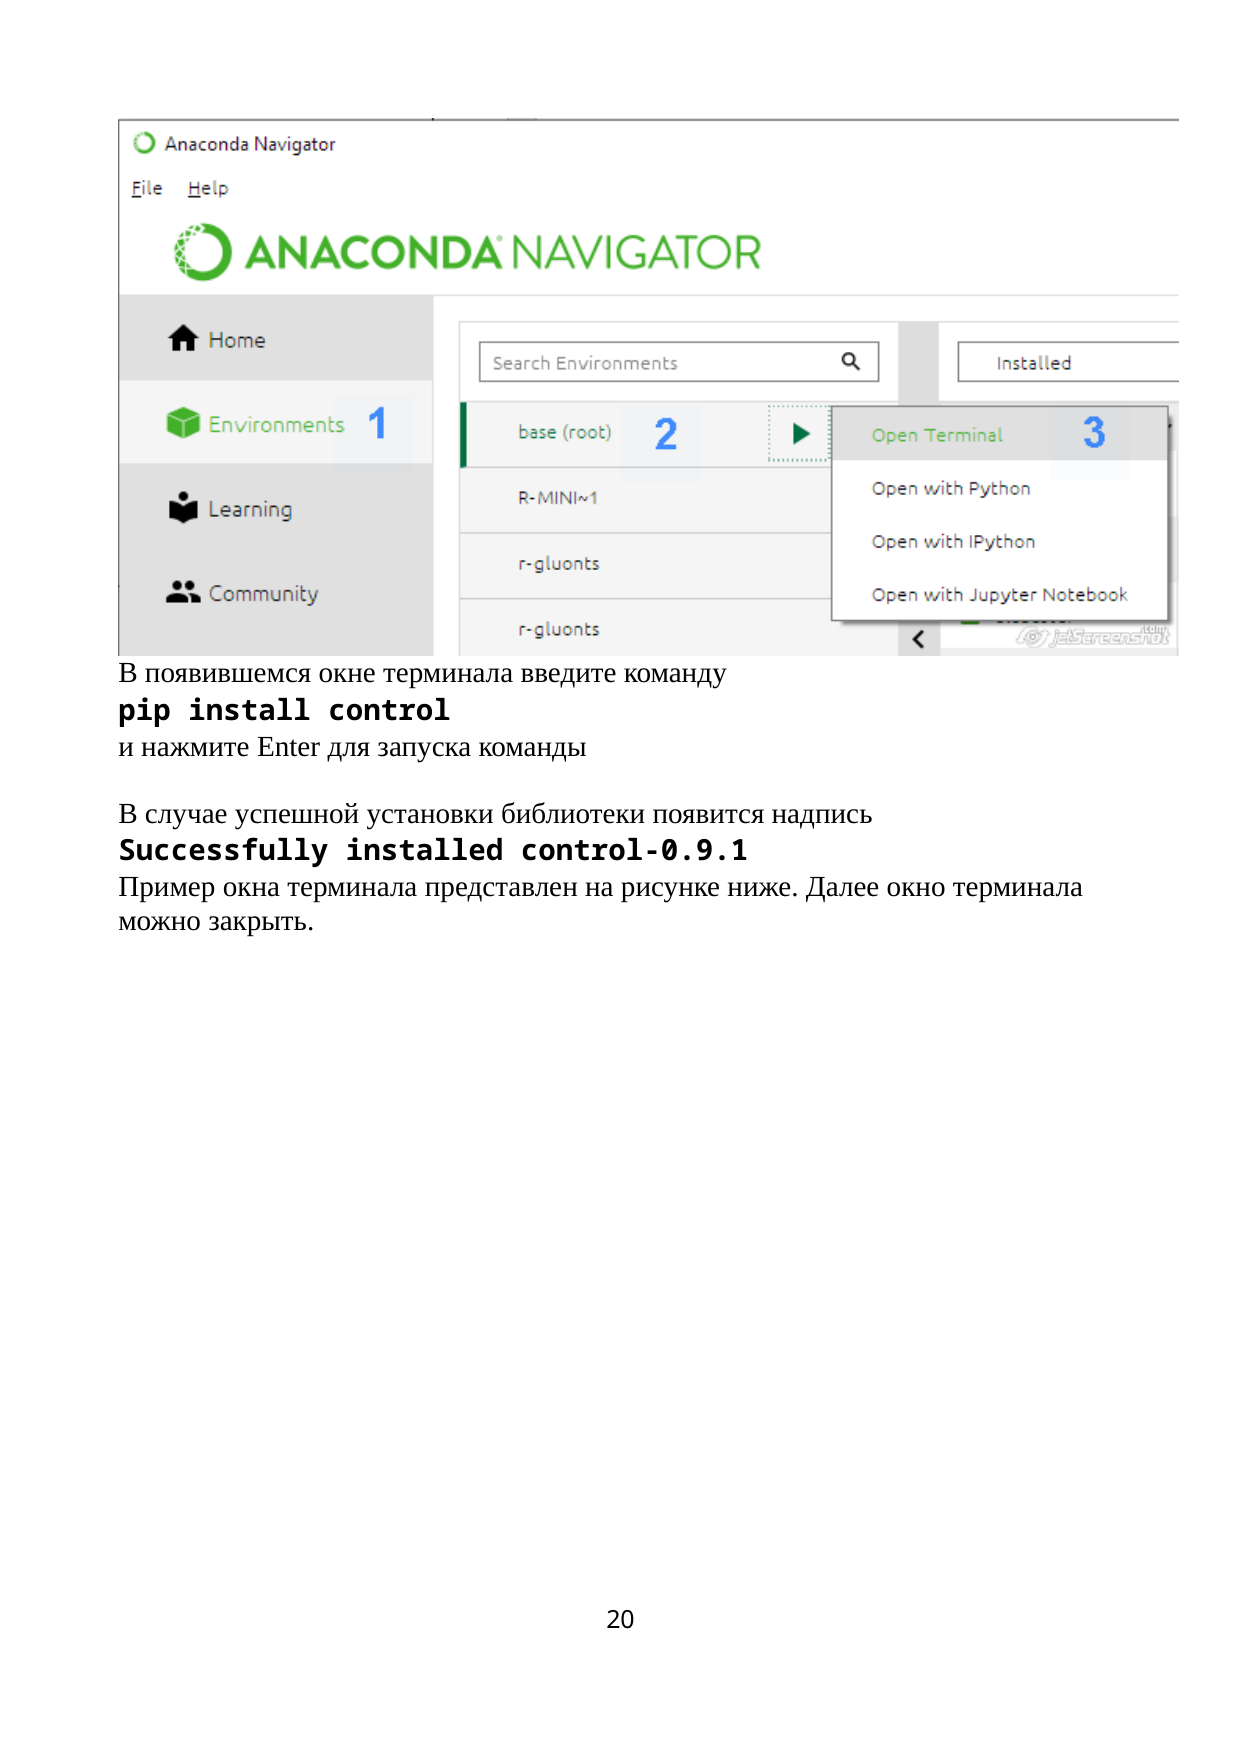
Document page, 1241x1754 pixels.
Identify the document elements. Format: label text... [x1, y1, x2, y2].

text В случае успешной установки библиотеки появится надпись [118, 796, 1122, 829]
text Пример окна терминала представлен на рисунке ниже. Далее окно терминала можно закрыть. [118, 869, 1122, 936]
text pip install control [118, 689, 1122, 729]
text В появившемся окне терминала введите команду [118, 656, 1122, 689]
picture [118, 118, 1179, 656]
text и нажмите Enter для запуска команды [118, 729, 1122, 762]
text Successfully installed control-0.9.1 [118, 829, 1122, 869]
